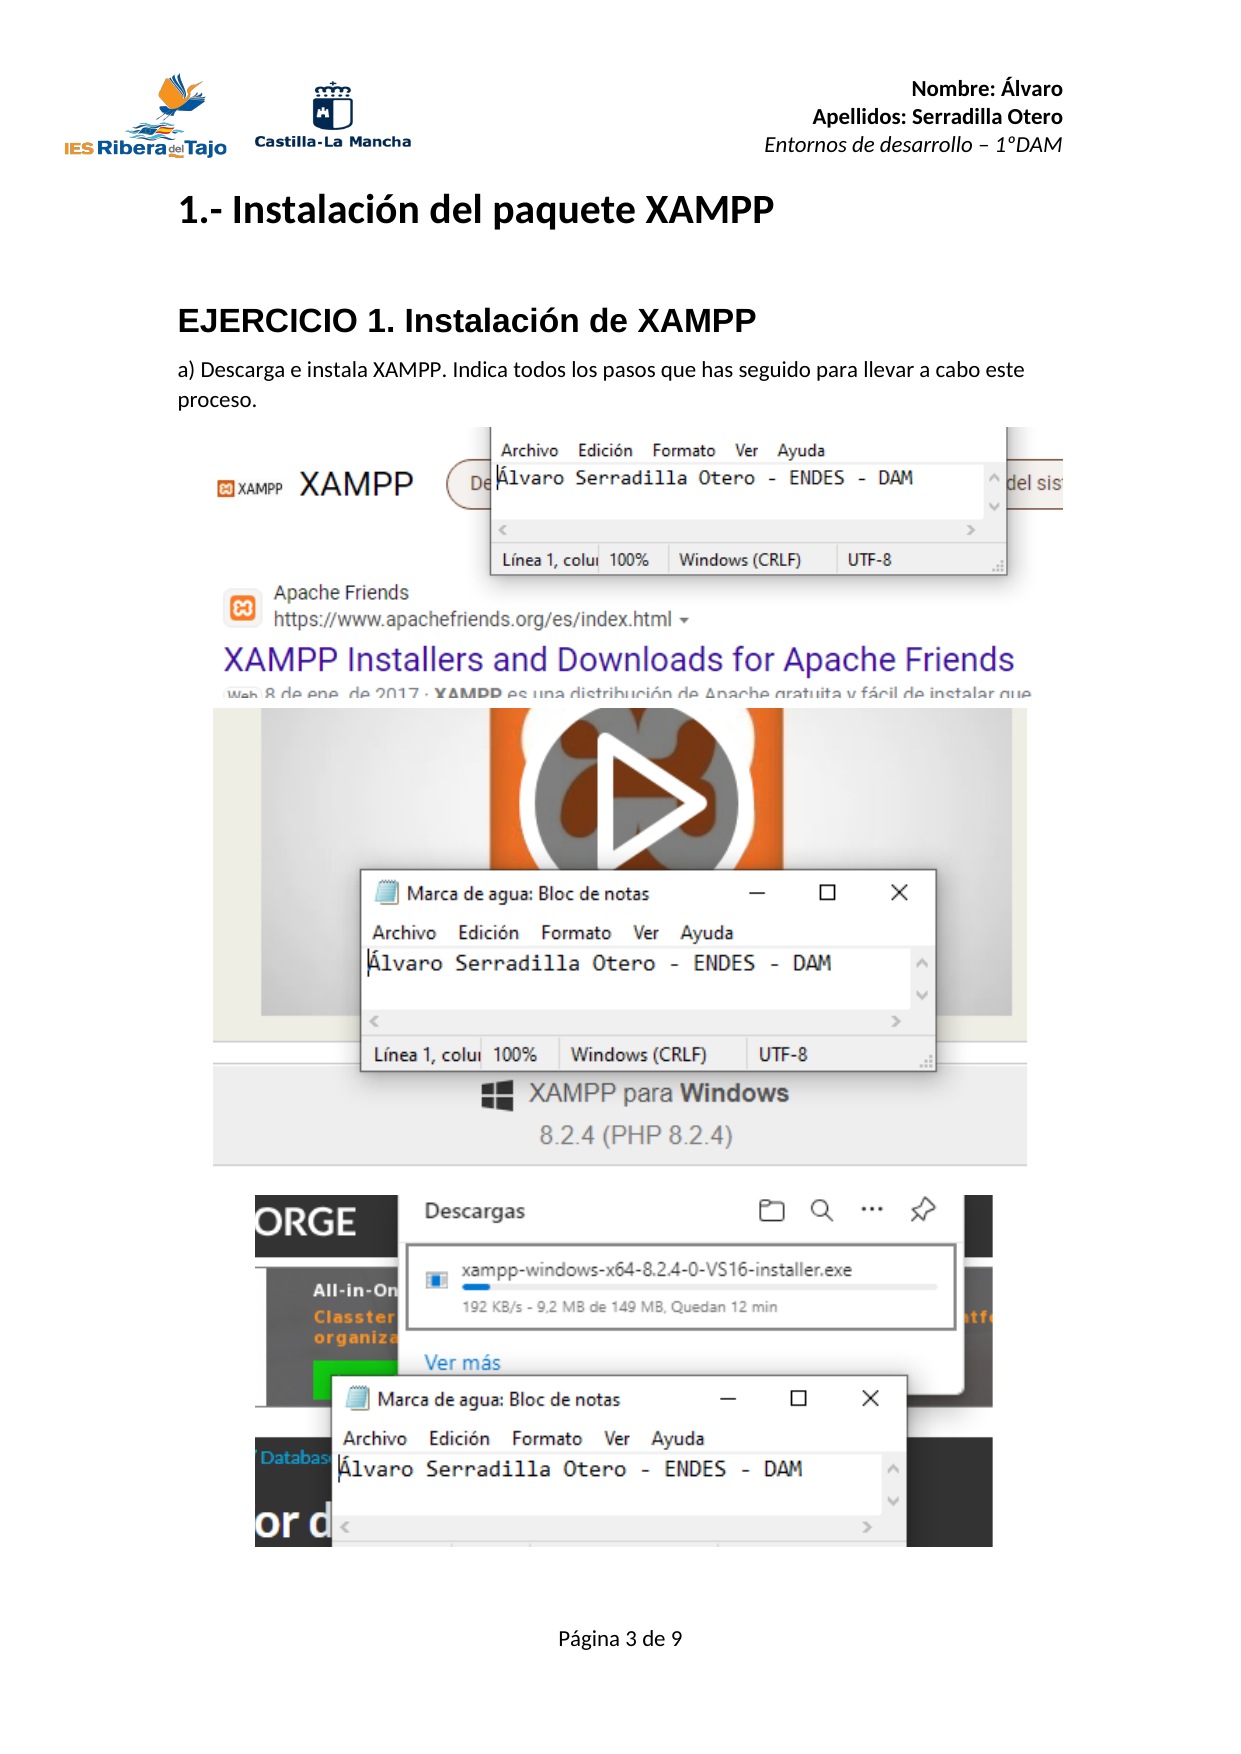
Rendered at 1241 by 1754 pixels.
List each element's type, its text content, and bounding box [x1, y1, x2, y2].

text a) Descarga e instala XAMPP. Indica todos los pasos que has seguido para llevar a cabo este proceso. [177, 355, 1063, 414]
picture [177, 427, 1063, 698]
picture [213, 708, 1028, 1171]
subtitle 1.- Instalación del paquete XAMPP [177, 183, 1063, 234]
picture [233, 73, 432, 158]
subtitle EJERCICIO 1. Instalación de XAMPP [177, 301, 1063, 340]
picture [65, 73, 227, 158]
picture [255, 1195, 993, 1547]
